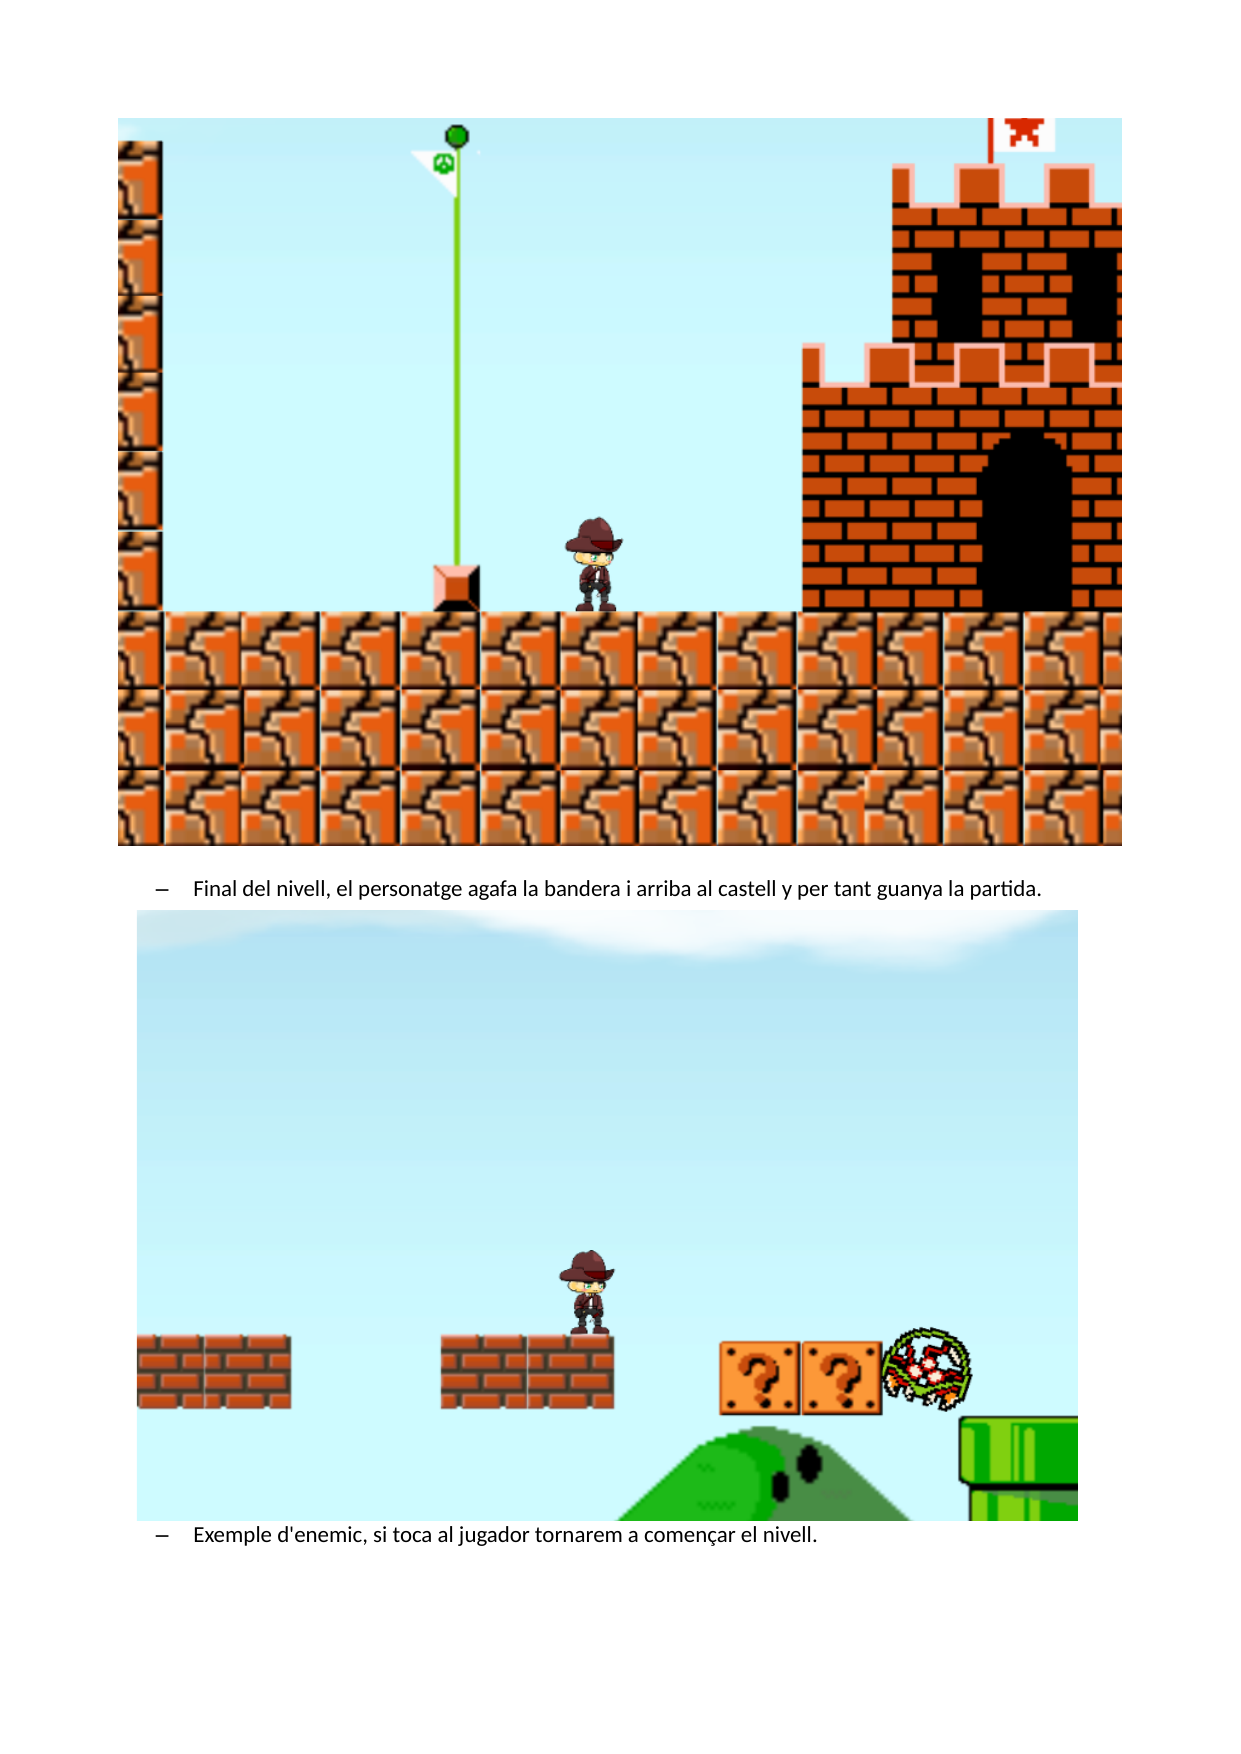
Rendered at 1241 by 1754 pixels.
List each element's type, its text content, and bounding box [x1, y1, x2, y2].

list Exemple d'enemic, si toca al jugador tornarem a començar el nivell. [156, 902, 1122, 1548]
picture [118, 118, 1122, 846]
list Final del nivell, el personatge agafa la bandera i arriba al castell y per tant guanya la partida. [156, 874, 1122, 902]
picture [136, 910, 1078, 1521]
